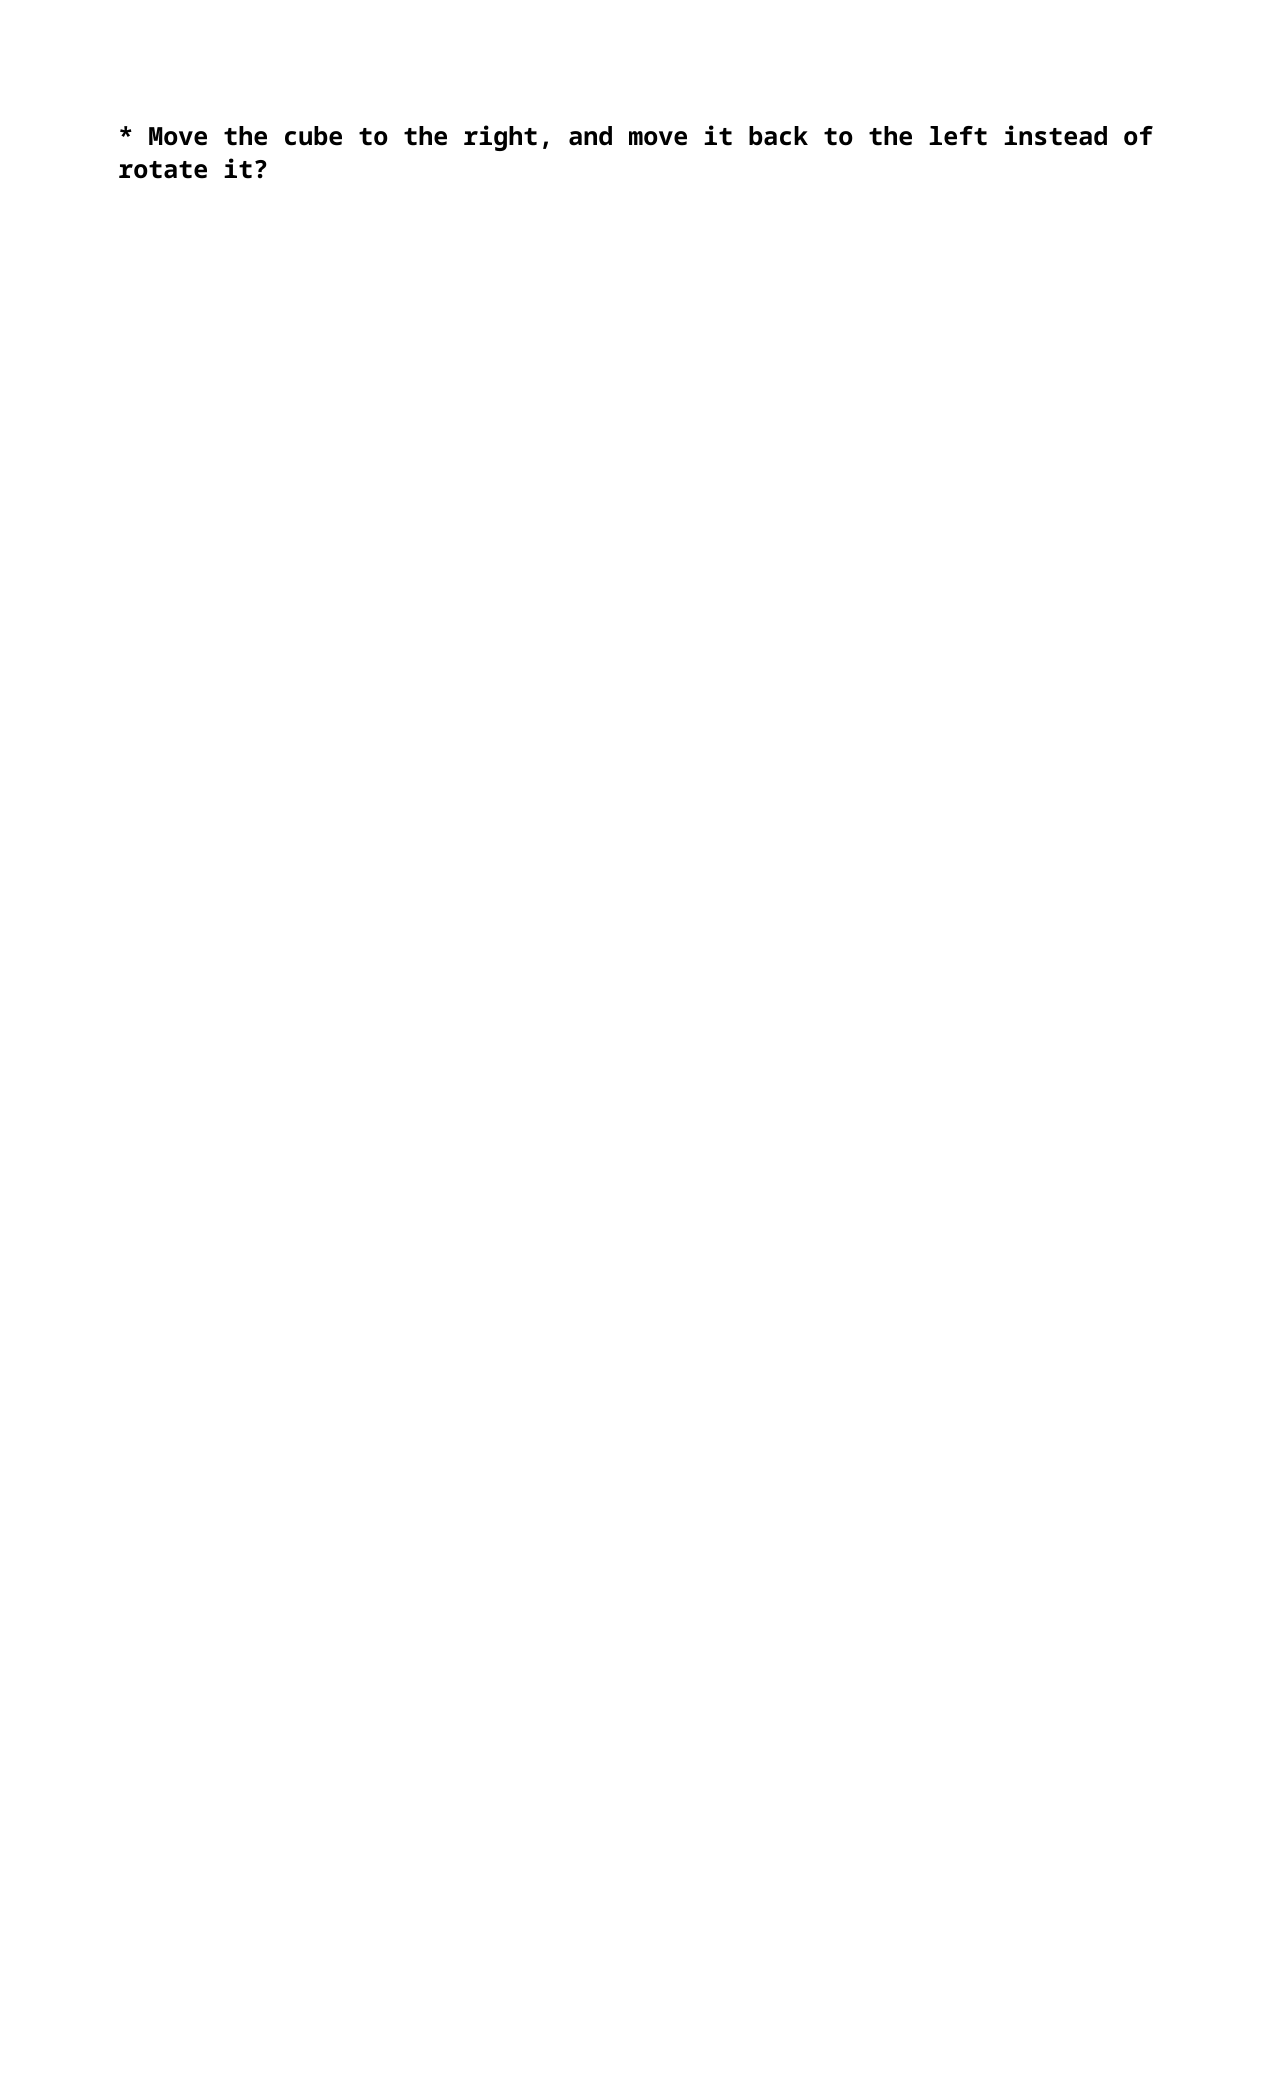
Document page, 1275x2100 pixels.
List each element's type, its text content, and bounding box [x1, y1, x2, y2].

text * Move the cube to the right, and move it back to the left instead of rotate it? [118, 118, 1157, 186]
